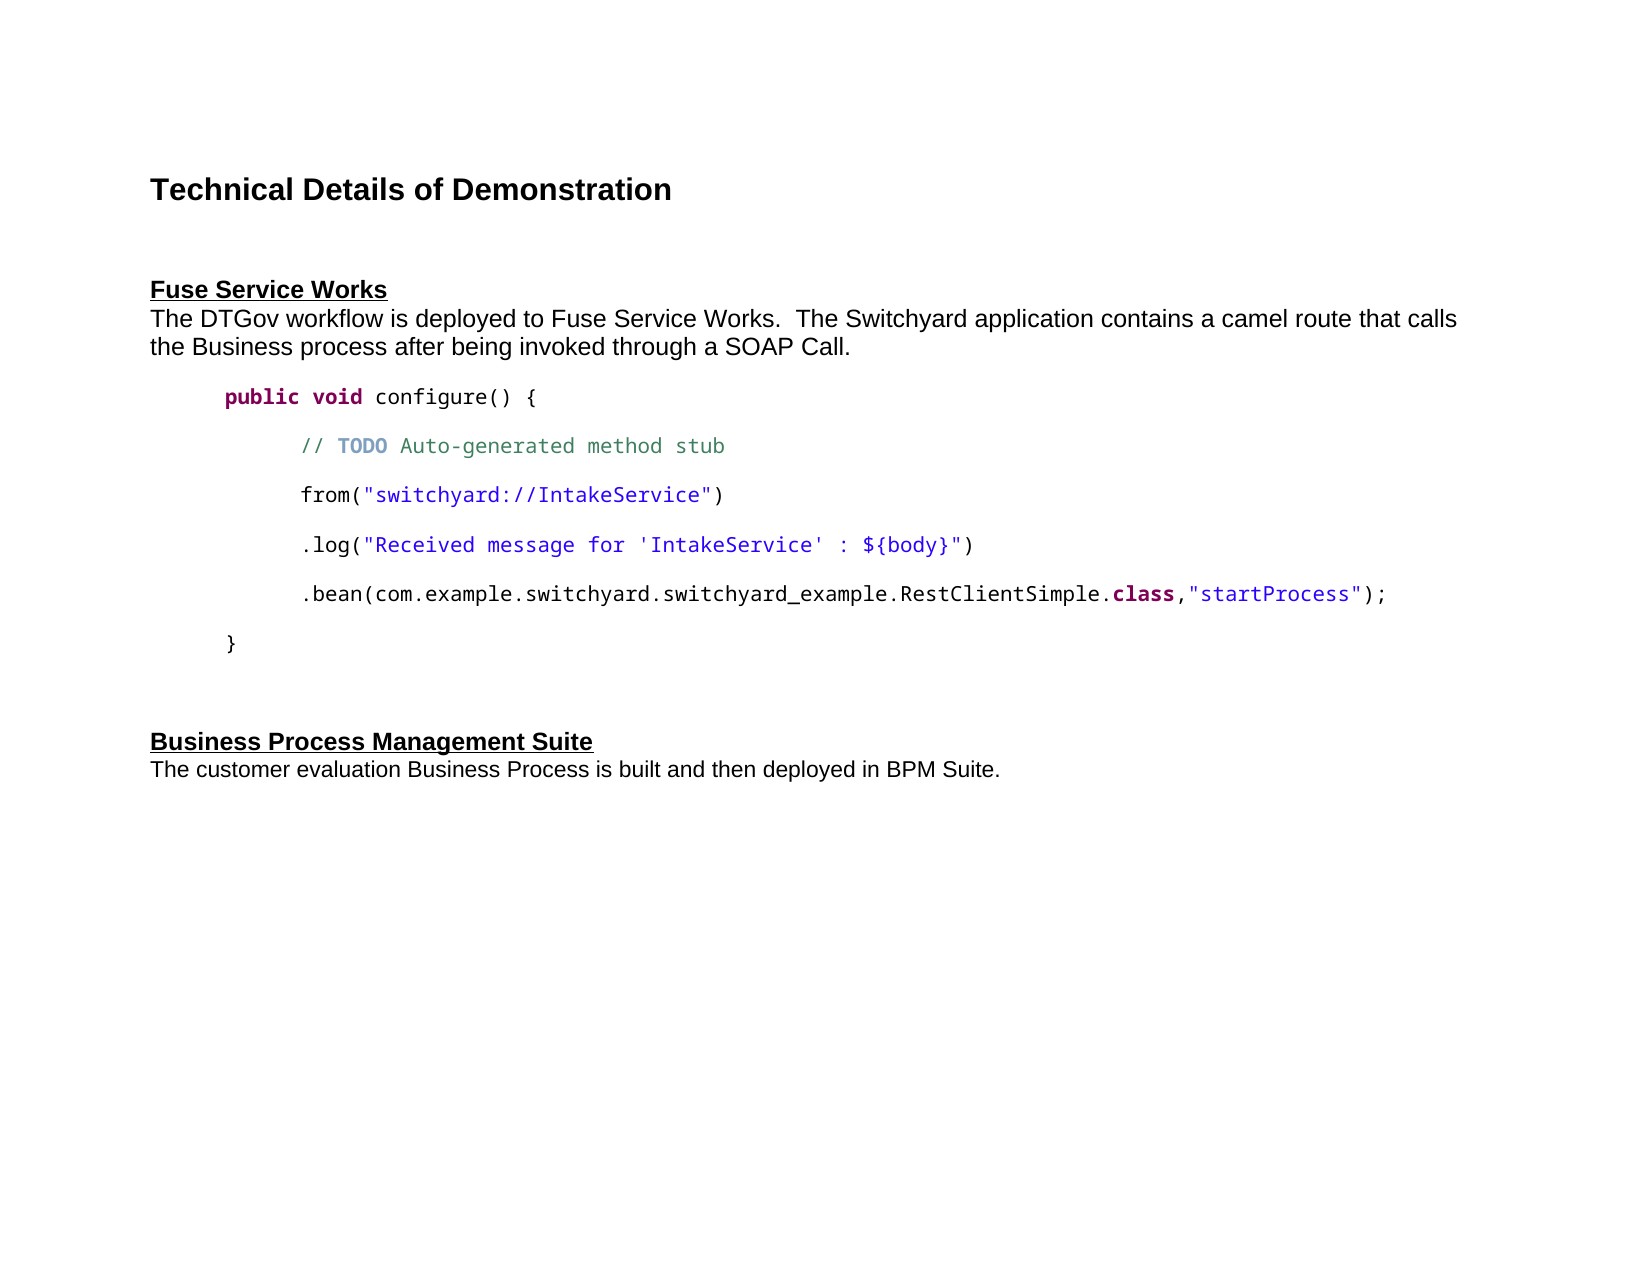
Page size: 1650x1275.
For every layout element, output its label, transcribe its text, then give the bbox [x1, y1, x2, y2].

text public void configure() { [150, 382, 1500, 410]
text } [150, 628, 1500, 657]
subtitle Fuse Service Works [150, 275, 1500, 303]
text The DTGov workflow is deployed to Fuse Service Works. The Switchyard application contains a camel route that calls the Business process after being invoked through a SOAP Call. [150, 303, 1500, 361]
text // TODO Auto-generated method stub [150, 431, 1500, 459]
text from("switchyard://IntakeService") [150, 480, 1500, 509]
text The customer evaluation Business Process is built and then deployed in BPM Suite. [150, 756, 1500, 782]
text .log("Received message for 'IntakeService' : ${body}") [150, 530, 1500, 558]
subtitle Business Process Management Suite [150, 727, 1500, 756]
text .bean(com.example.switchyard.switchyard_example.RestClientSimple.class,"startProcess"); [150, 579, 1500, 607]
subtitle Technical Details of Demonstration [150, 171, 1500, 207]
